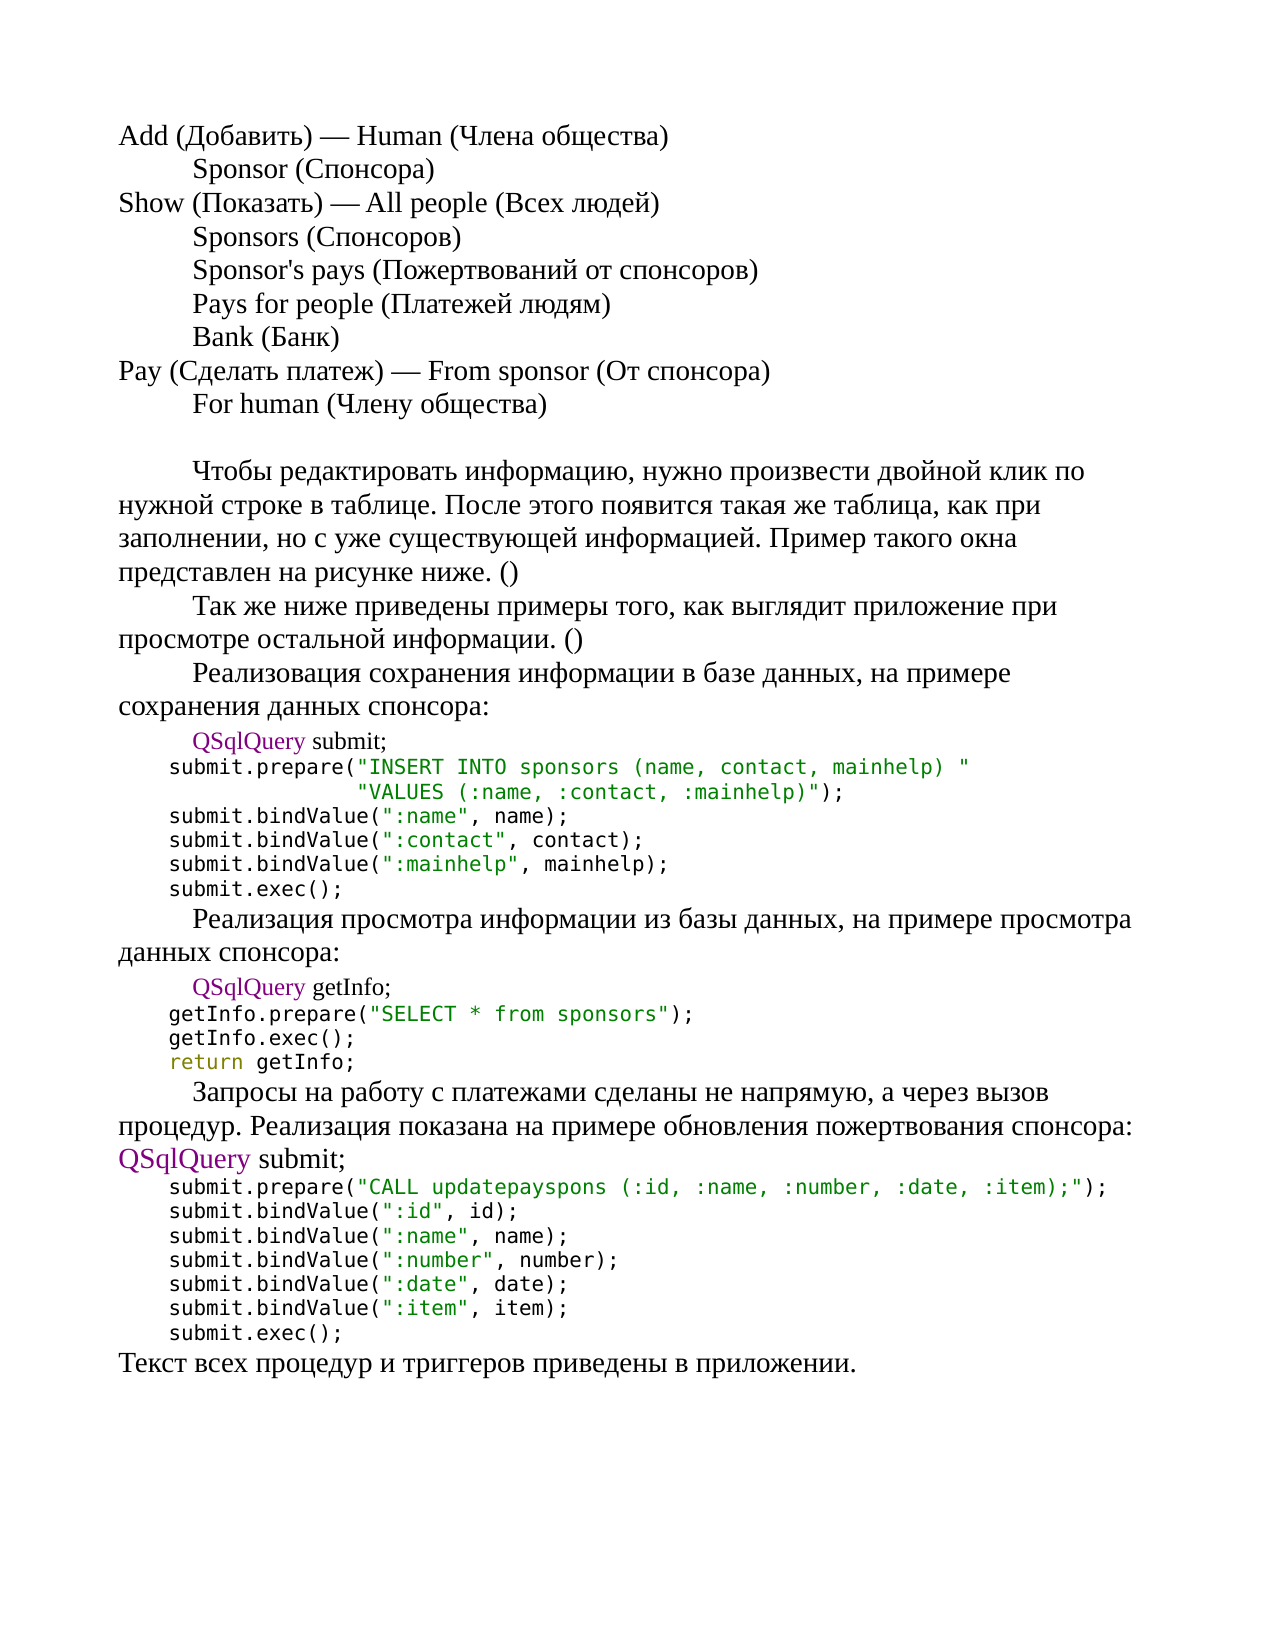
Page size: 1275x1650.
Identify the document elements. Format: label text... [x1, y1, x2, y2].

text submit.bindValue(":name", name); [118, 1224, 1157, 1248]
text getInfo.exec(); [118, 1026, 1157, 1050]
text return getInfo; [118, 1050, 1157, 1074]
text QSqlQuery submit; [118, 722, 1157, 755]
text Sponsors (Спонсоров) [118, 219, 1157, 252]
text For human (Члену общества) [118, 386, 1157, 420]
text submit.bindValue(":contact", contact); [118, 828, 1157, 852]
text submit.bindValue(":date", date); [118, 1272, 1157, 1296]
text submit.exec(); [118, 1321, 1157, 1345]
text Реализовация сохранения информации в базе данных, на примере сохранения данных спонсора: [118, 655, 1157, 722]
text Реализация просмотра информации из базы данных, на примере просмотра данных спонсора: [118, 901, 1157, 968]
text getInfo.prepare("SELECT * from sponsors"); [118, 1002, 1157, 1026]
text Чтобы редактировать информацию, нужно произвести двойной клик по нужной строке в таблице. После этого появится такая же таблица, как при заполнении, но с уже существующей информацией. Пример такого окна представлен на рисунке ниже. () [118, 453, 1157, 588]
text Так же ниже приведены примеры того, как выглядит приложение при просмотре остальной информации. () [118, 588, 1157, 655]
text Pay (Сделать платеж) — From sponsor (От спонсора) [118, 353, 1157, 386]
text Текст всех процедур и триггеров приведены в приложении. [118, 1345, 1157, 1378]
text Запросы на работу с платежами сделаны не напрямую, а через вызов процедур. Реализация показана на примере обновления пожертвования спонсора: [118, 1074, 1157, 1142]
text submit.prepare("INSERT INTO sponsors (name, contact, mainhelp) " [118, 755, 1157, 780]
text "VALUES (:name, :contact, :mainhelp)"); [118, 780, 1157, 804]
text Sponsor (Спонсора) [118, 152, 1157, 185]
text submit.bindValue(":item", item); [118, 1296, 1157, 1321]
text submit.bindValue(":id", id); [118, 1199, 1157, 1224]
text submit.bindValue(":name", name); [118, 804, 1157, 828]
text Show (Показать) — All people (Всех людей) [118, 185, 1157, 219]
text QSqlQuery submit; [118, 1142, 1157, 1175]
text Sponsor's pays (Пожертвований от спонсоров) [118, 252, 1157, 286]
text submit.prepare("CALL updatepayspons (:id, :name, :number, :date, :item);"); [118, 1175, 1157, 1199]
text QSqlQuery getInfo; [118, 968, 1157, 1002]
text submit.bindValue(":mainhelp", mainhelp); [118, 852, 1157, 877]
text Pays for people (Платежей людям) [118, 286, 1157, 319]
text submit.bindValue(":number", number); [118, 1248, 1157, 1272]
text submit.exec(); [118, 877, 1157, 901]
text Add (Добавить) — Human (Члена общества) [118, 118, 1157, 152]
text Bank (Банк) [118, 319, 1157, 353]
